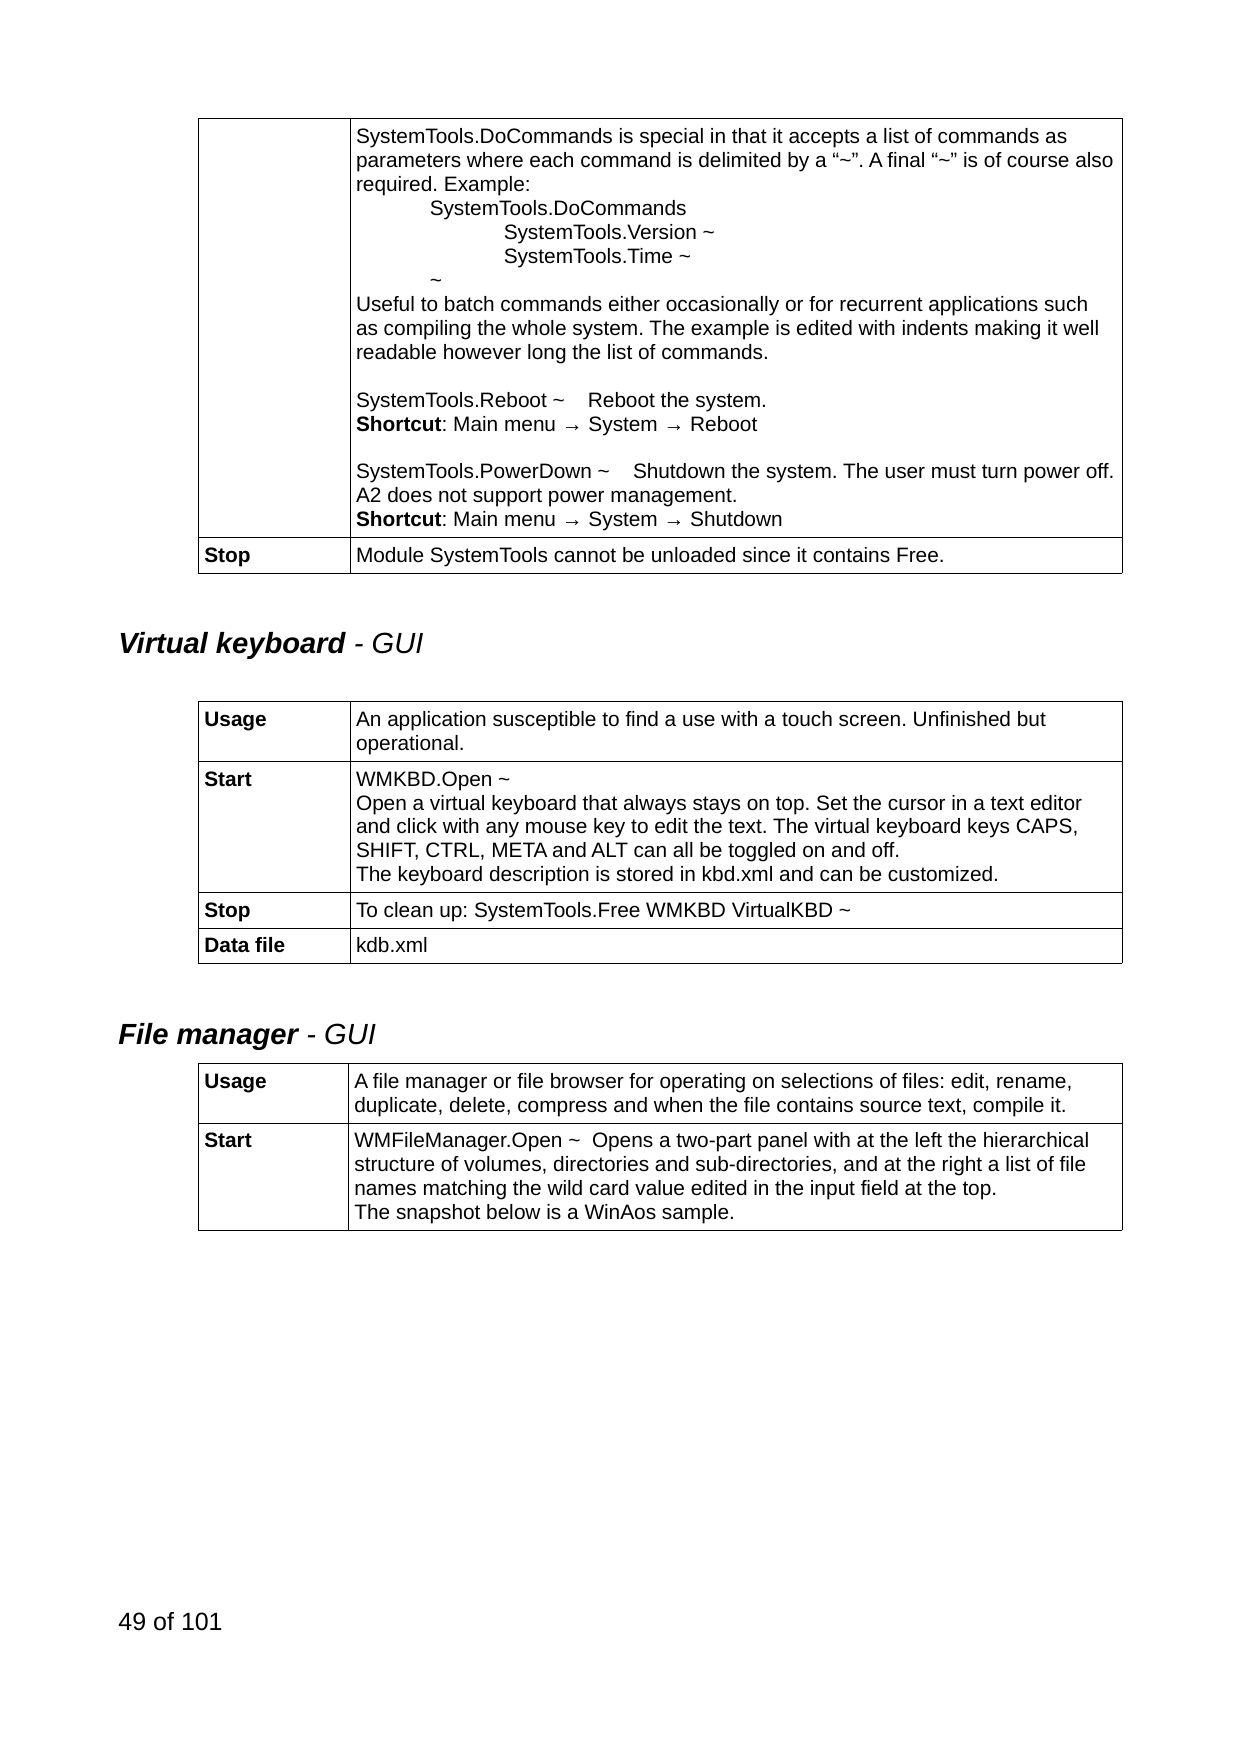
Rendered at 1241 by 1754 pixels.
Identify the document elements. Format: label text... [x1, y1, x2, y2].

table_cell kdb.xml [351, 929, 1122, 963]
table_cell SystemTools.DoCommands is special in that it accepts a list of commands as parameters where each command is delimited by a “~”. A final “~” is of course also required. Example: SystemTools.DoCommands SystemTools.Version ~ SystemTools.Time ~ ~ Useful to batch commands either occasionally or for recurrent applications such as compiling the whole system. The example is edited with indents making it well readable however long the list of commands. SystemTools.Reboot ~ Reboot the system. Shortcut: Main menu → System → Reboot SystemTools.PowerDown ~ Shutdown the system. The user must turn power off. A2 does not support power management. Shortcut: Main menu → System → Shutdown [351, 119, 1122, 537]
subtitle Virtual keyboard - GUI [118, 626, 1122, 660]
table_cell Data file [199, 929, 350, 963]
table_cell Start [199, 1124, 348, 1230]
table_cell WMFileManager.Open ~ Opens a two-part panel with at the left the hierarchical structure of volumes, directories and sub-directories, and at the right a list of file names matching the wild card value edited in the input field at the top. The snapshot below is a WinAos sample. [349, 1124, 1122, 1230]
table_header An application susceptible to find a use with a touch screen. Unfinished but operational. [351, 702, 1122, 761]
table_cell To clean up: SystemTools.Free WMKBD VirtualKBD ~ [351, 893, 1122, 927]
subtitle File manager - GUI [118, 1017, 1122, 1050]
table_cell [199, 119, 350, 537]
table_cell Stop [199, 893, 350, 927]
table_cell Stop [199, 538, 350, 572]
table_header Usage [199, 702, 350, 761]
table_cell WMKBD.Open ~ Open a virtual keyboard that always stays on top. Set the cursor in a text editor and click with any mouse key to edit the text. The virtual keyboard keys CAPS, SHIFT, CTRL, META and ALT can all be toggled on and off. The keyboard description is stored in kbd.xml and can be customized. [351, 762, 1122, 892]
table_header Usage [199, 1064, 348, 1122]
table_header A file manager or file browser for operating on selections of files: edit, rename, duplicate, delete, compress and when the file contains source text, compile it. [349, 1064, 1122, 1122]
table_cell Module SystemTools cannot be unloaded since it contains Free. [351, 538, 1122, 572]
table_cell Start [199, 762, 350, 892]
